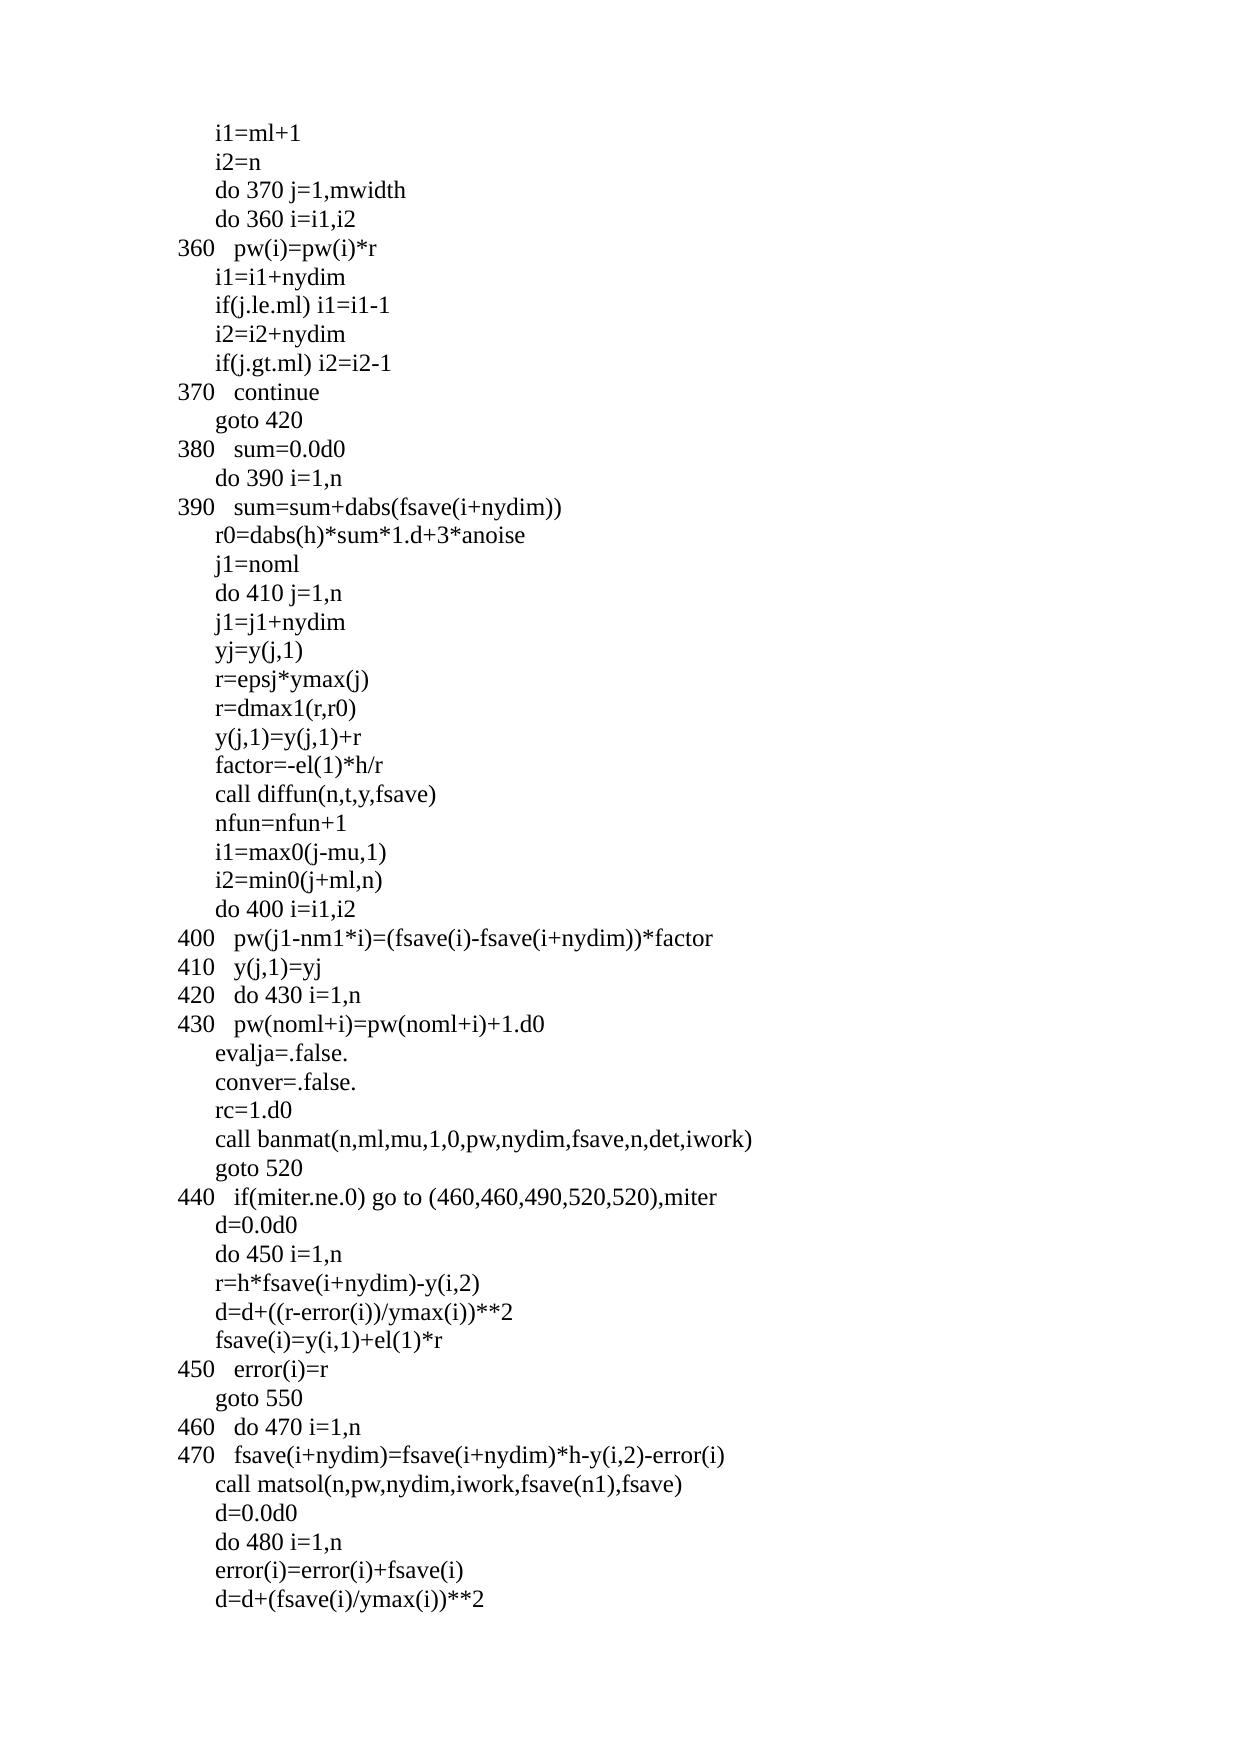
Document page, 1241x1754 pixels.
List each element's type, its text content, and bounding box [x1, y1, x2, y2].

text do 370 j=1,mwidth [118, 176, 1128, 204]
text i1=i1+nydim [118, 262, 1128, 291]
text 380 sum=0.0d0 [118, 434, 1128, 463]
text r=dmax1(r,r0) [118, 693, 1128, 722]
text rc=1.d0 [118, 1096, 1128, 1124]
text r0=dabs(h)*sum*1.d+3*anoise [118, 521, 1128, 549]
text 360 pw(i)=pw(i)*r [118, 233, 1128, 262]
text y(j,1)=y(j,1)+r [118, 722, 1128, 751]
text i2=i2+nydim [118, 319, 1128, 348]
text r=h*fsave(i+nydim)-y(i,2) [118, 1268, 1128, 1297]
text if(j.gt.ml) i2=i2-1 [118, 348, 1128, 377]
text goto 520 [118, 1153, 1128, 1182]
text 470 fsave(i+nydim)=fsave(i+nydim)*h-y(i,2)-error(i) [118, 1441, 1128, 1469]
text j1=noml [118, 549, 1128, 578]
text call matsol(n,pw,nydim,iwork,fsave(n1),fsave) [118, 1469, 1128, 1498]
text goto 420 [118, 406, 1128, 434]
text do 390 i=1,n [118, 463, 1128, 492]
text do 450 i=1,n [118, 1239, 1128, 1268]
text 390 sum=sum+dabs(fsave(i+nydim)) [118, 492, 1128, 521]
text 400 pw(j1-nm1*i)=(fsave(i)-fsave(i+nydim))*factor [118, 923, 1128, 952]
text evalja=.false. [118, 1038, 1128, 1067]
text call diffun(n,t,y,fsave) [118, 779, 1128, 808]
text do 480 i=1,n [118, 1527, 1128, 1556]
text r=epsj*ymax(j) [118, 664, 1128, 693]
text do 400 i=i1,i2 [118, 894, 1128, 923]
text 440 if(miter.ne.0) go to (460,460,490,520,520),miter [118, 1182, 1128, 1211]
text i1=ml+1 [118, 118, 1128, 147]
text 410 y(j,1)=yj [118, 952, 1128, 981]
text 430 pw(noml+i)=pw(noml+i)+1.d0 [118, 1009, 1128, 1038]
text i2=min0(j+ml,n) [118, 866, 1128, 894]
text d=0.0d0 [118, 1498, 1128, 1527]
text nfun=nfun+1 [118, 808, 1128, 837]
text factor=-el(1)*h/r [118, 751, 1128, 779]
text j1=j1+nydim [118, 607, 1128, 636]
text i2=n [118, 147, 1128, 176]
text 460 do 470 i=1,n [118, 1412, 1128, 1441]
text goto 550 [118, 1383, 1128, 1412]
text i1=max0(j-mu,1) [118, 837, 1128, 866]
text do 410 j=1,n [118, 578, 1128, 607]
text 450 error(i)=r [118, 1354, 1128, 1383]
text 420 do 430 i=1,n [118, 981, 1128, 1009]
text d=d+(fsave(i)/ymax(i))**2 [118, 1584, 1128, 1613]
text error(i)=error(i)+fsave(i) [118, 1556, 1128, 1584]
text conver=.false. [118, 1067, 1128, 1096]
text d=d+((r-error(i))/ymax(i))**2 [118, 1297, 1128, 1326]
text d=0.0d0 [118, 1211, 1128, 1239]
text yj=y(j,1) [118, 636, 1128, 664]
text do 360 i=i1,i2 [118, 204, 1128, 233]
text 370 continue [118, 377, 1128, 406]
text fsave(i)=y(i,1)+el(1)*r [118, 1326, 1128, 1354]
text call banmat(n,ml,mu,1,0,pw,nydim,fsave,n,det,iwork) [118, 1124, 1128, 1153]
text if(j.le.ml) i1=i1-1 [118, 291, 1128, 319]
